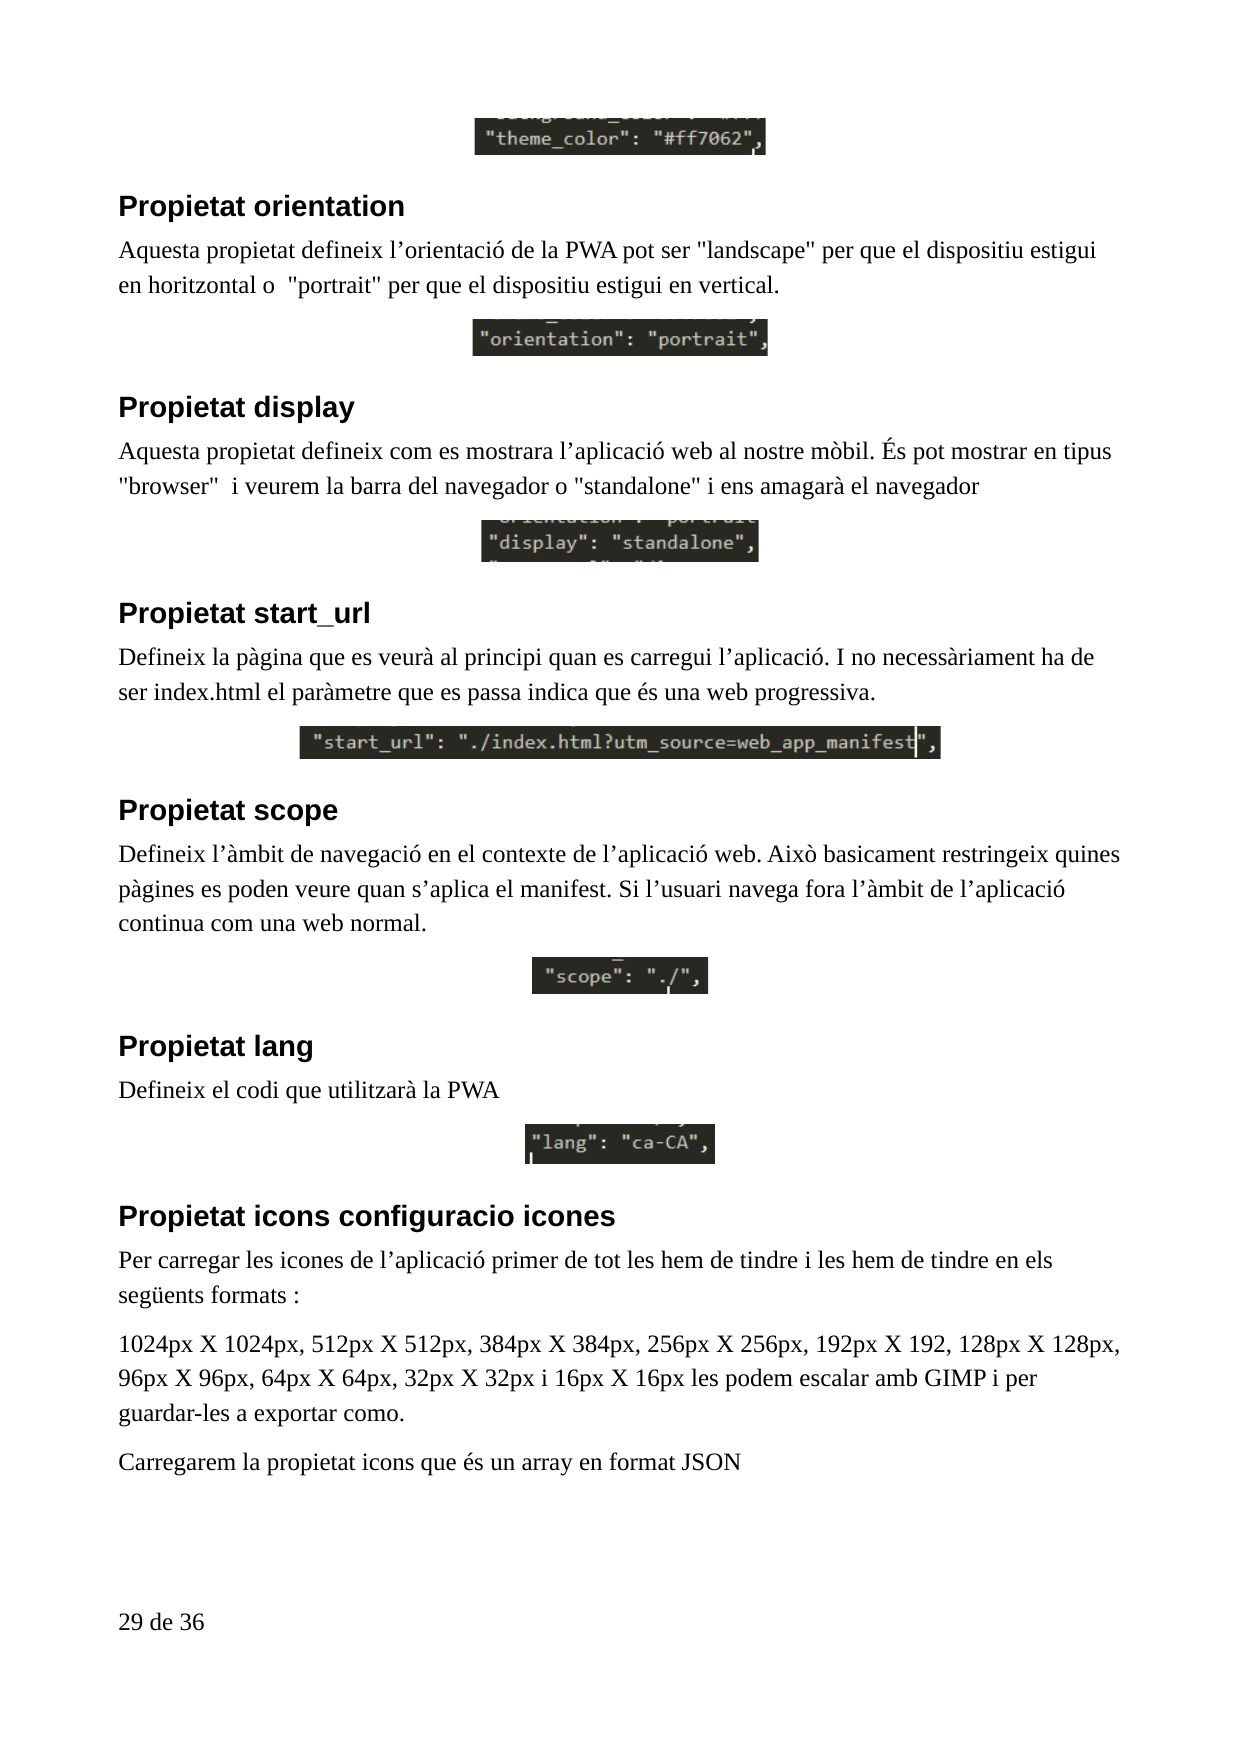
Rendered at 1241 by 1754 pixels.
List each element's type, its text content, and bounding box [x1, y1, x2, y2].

text Defineix el codi que utilitzarà la PWA [118, 1075, 1122, 1104]
text Defineix la pàgina que es veurà al principi quan es carregui l’aplicació. I no necessàriament ha de ser index.html el paràmetre que es passa indica que és una web progressiva. [118, 642, 1122, 706]
subtitle Propietat start_url [118, 596, 1122, 630]
text Defineix l’àmbit de navegació en el contexte de l’aplicació web. Això basicament restringeix quines pàgines es poden veure quan s’aplica el manifest. Si l’usuari navega fora l’àmbit de l’aplicació continua com una web normal. [118, 839, 1122, 937]
subtitle Propietat orientation [118, 189, 1122, 223]
subtitle Propietat scope [118, 793, 1122, 827]
picture [474, 118, 766, 155]
subtitle Propietat icons configuracio icones [118, 1199, 1122, 1233]
text Per carregar les icones de l’aplicació primer de tot les hem de tindre i les hem de tindre en els següents formats : [118, 1245, 1122, 1308]
picture [481, 520, 759, 562]
text 1024px X 1024px, 512px X 512px, 384px X 384px, 256px X 256px, 192px X 192, 128px X 128px, 96px X 96px, 64px X 64px, 32px X 32px i 16px X 16px les podem escalar amb GIMP i per guardar-les a exportar como. [118, 1329, 1122, 1426]
subtitle Propietat display [118, 390, 1122, 424]
picture [299, 726, 941, 759]
text Aquesta propietat defineix com es mostrara l’aplicació web al nostre mòbil. És pot mostrar en tipus "browser" i veurem la barra del navegador o "standalone" i ens amagarà el navegador [118, 436, 1122, 500]
picture [472, 319, 768, 356]
text Aquesta propietat defineix l’orientació de la PWA pot ser "landscape" per que el dispositiu estigui en horitzontal o "portrait" per que el dispositiu estigui en vertical. [118, 236, 1122, 299]
picture [525, 1124, 715, 1164]
text Carregarem la propietat icons que és un array en format JSON [118, 1447, 1122, 1476]
picture [532, 957, 709, 994]
subtitle Propietat lang [118, 1029, 1122, 1062]
